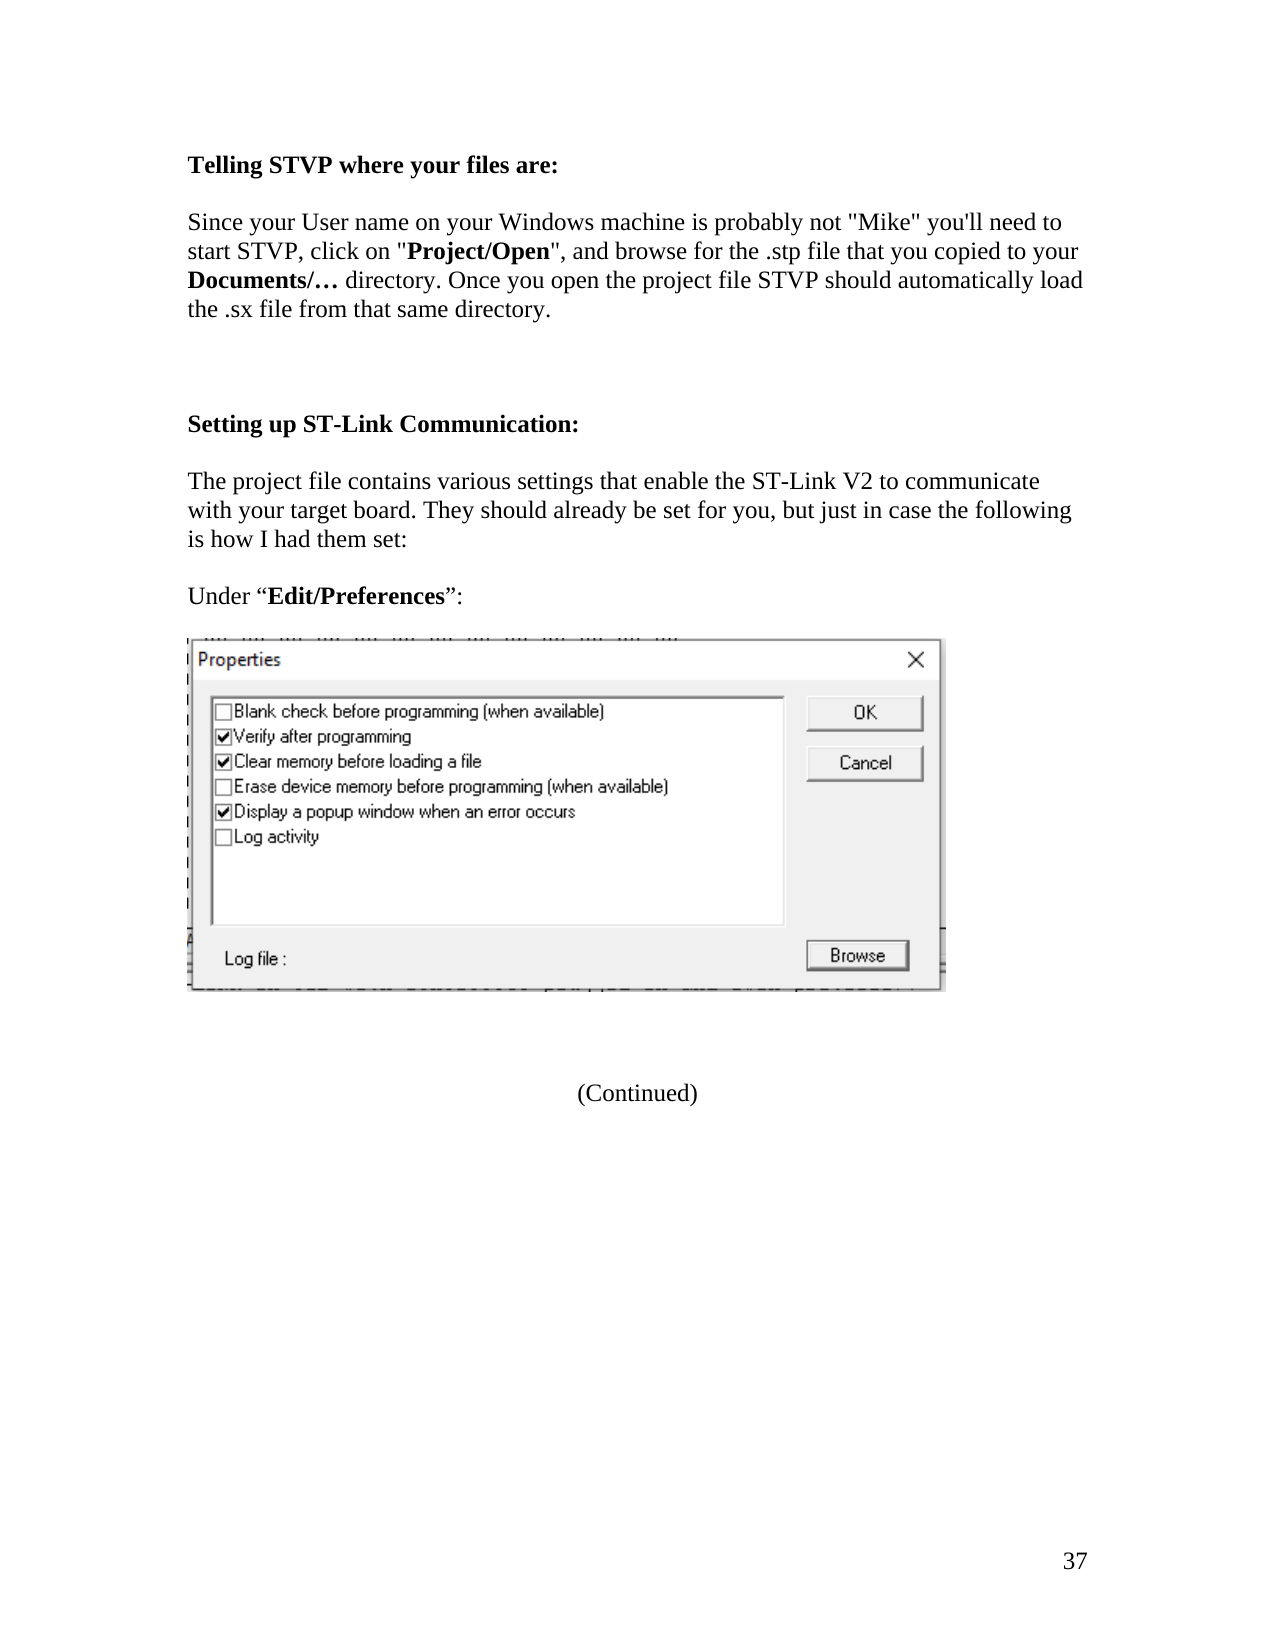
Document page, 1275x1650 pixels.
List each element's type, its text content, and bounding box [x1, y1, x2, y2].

text Under “Edit/Preferences”: [187, 581, 1087, 610]
text Setting up ST-Link Communication: [187, 409, 1087, 437]
text Telling STVP where your files are: [187, 150, 1087, 179]
text (Continued) [187, 1078, 1087, 1107]
text The project file contains various settings that enable the ST-Link V2 to communicate with your target board. They should already be set for you, but just in case the following is how I had them set: [187, 466, 1087, 552]
text Since your User name on your Windows machine is probably not "Mike" you'll need to start STVP, click on "Project/Open", and browse for the .stp file that you copied to your Documents/… directory. Once you open the project file STVP should automatically load the .sx file from that same directory. [187, 207, 1087, 322]
picture [187, 638, 946, 992]
